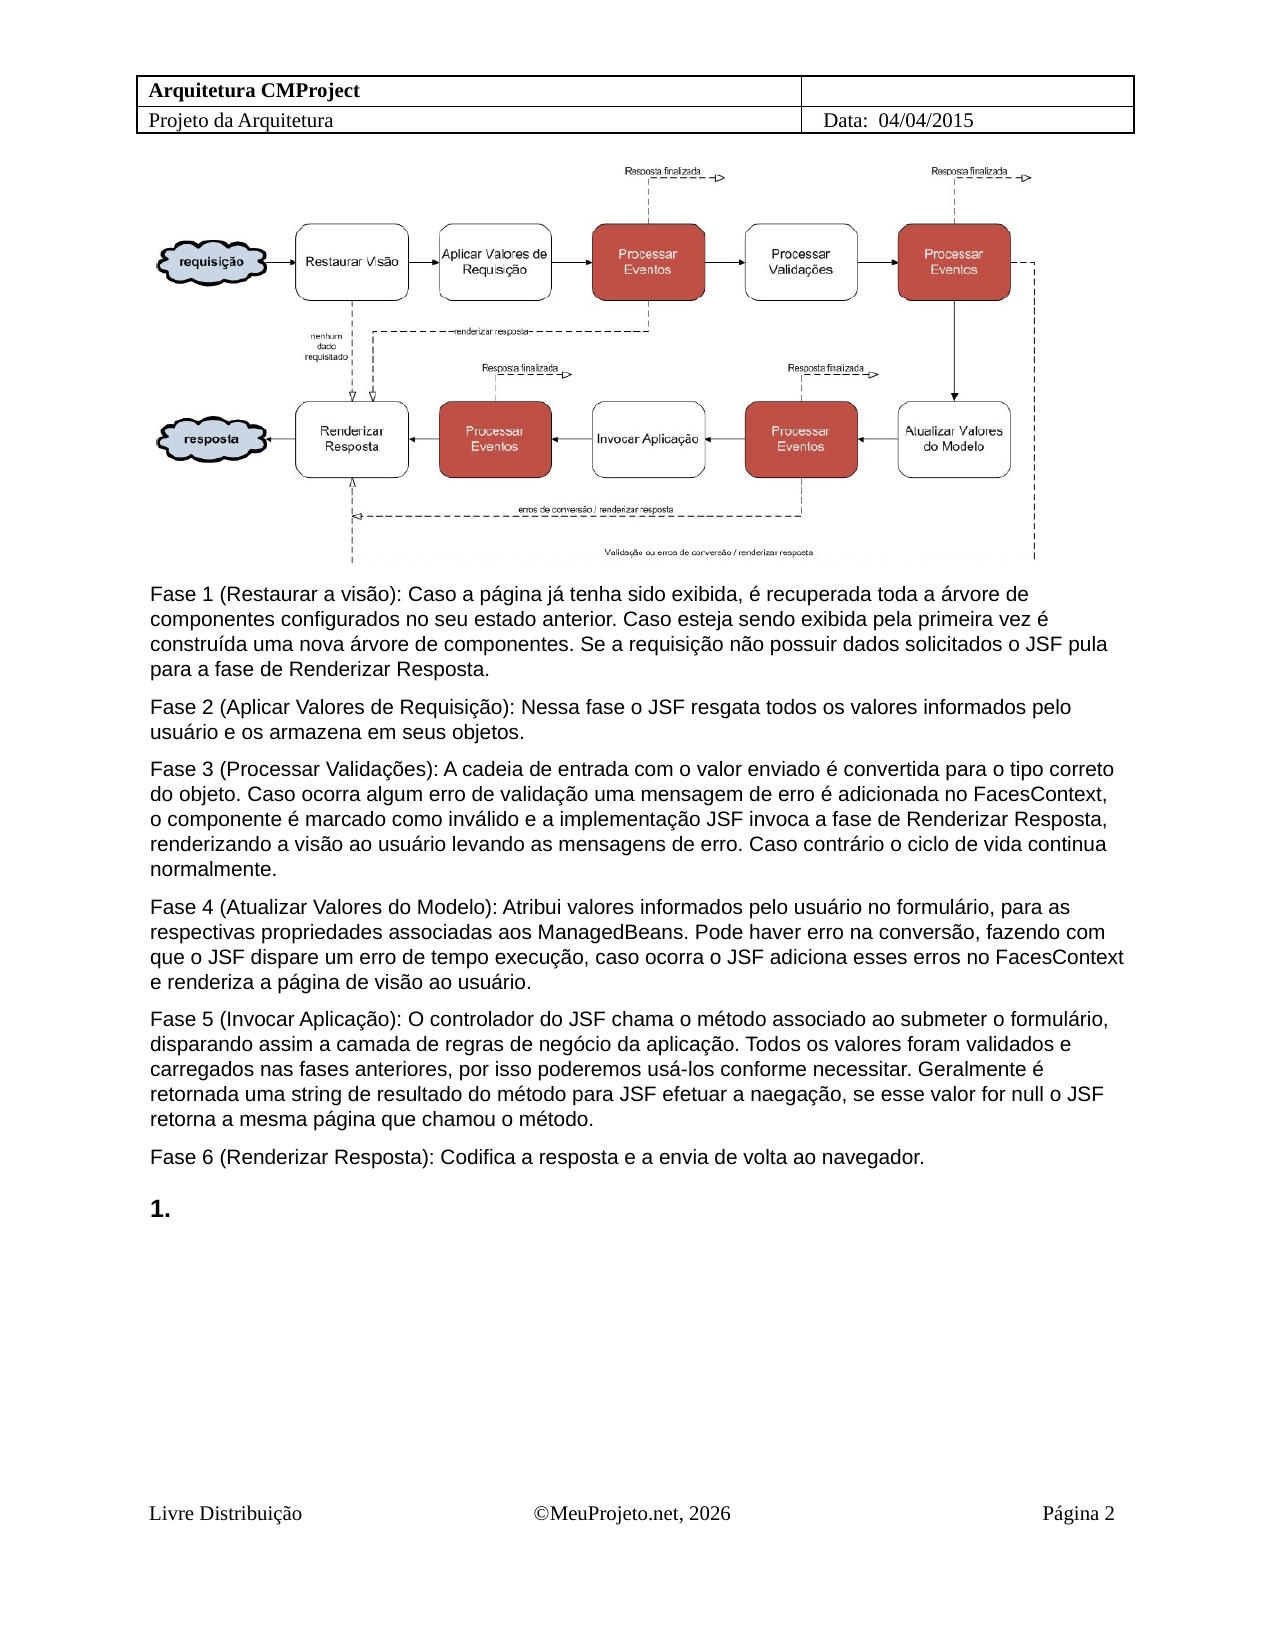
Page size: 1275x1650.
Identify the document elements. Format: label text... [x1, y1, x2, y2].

text Fase 6 (Renderizar Resposta): Codifica a resposta e a envia de volta ao navegador. [150, 1143, 1125, 1168]
text Fase 4 (Atualizar Valores do Modelo): Atribui valores informados pelo usuário no formulário, para as respectivas propriedades associadas aos ManagedBeans. Pode haver erro na conversão, fazendo com que o JSF dispare um erro de tempo execução, caso ocorra o JSF adiciona esses erros no FacesContext e renderiza a página de visão ao usuário. [150, 893, 1125, 993]
text Fase 5 (Invocar Aplicação): O controlador do JSF chama o método associado ao submeter o formulário, disparando assim a camada de regras de negócio da aplicação. Todos os valores foram validados e carregados nas fases anteriores, por isso poderemos usá-los conforme necessitar. Geralmente é retornada uma string de resultado do método para JSF efetuar a naegação, se esse valor for null o JSF retorna a mesma página que chamou o método. [150, 1006, 1125, 1131]
text Fase 2 (Aplicar Valores de Requisição): Nessa fase o JSF resgata todos os valores informados pelo usuário e os armazena em seus objetos. [150, 693, 1125, 743]
text Fase 1 (Restaurar a visão): Caso a página já tenha sido exibida, é recuperada toda a árvore de componentes configurados no seu estado anterior. Caso esteja sendo exibida pela primeira vez é construída uma nova árvore de componentes. Se a requisição não possuir dados solicitados o JSF pula para a fase de Renderizar Resposta. [150, 581, 1125, 681]
text Fase 3 (Processar Validações): A cadeia de entrada com o valor enviado é convertida para o tipo correto do objeto. Caso ocorra algum erro de validação uma mensagem de erro é adicionada no FacesContext, o componente é marcado como inválido e a implementação JSF invoca a fase de Renderizar Resposta, renderizando a visão ao usuário levando as mensagens de erro. Caso contrário o ciclo de vida continua normalmente. [150, 756, 1125, 881]
